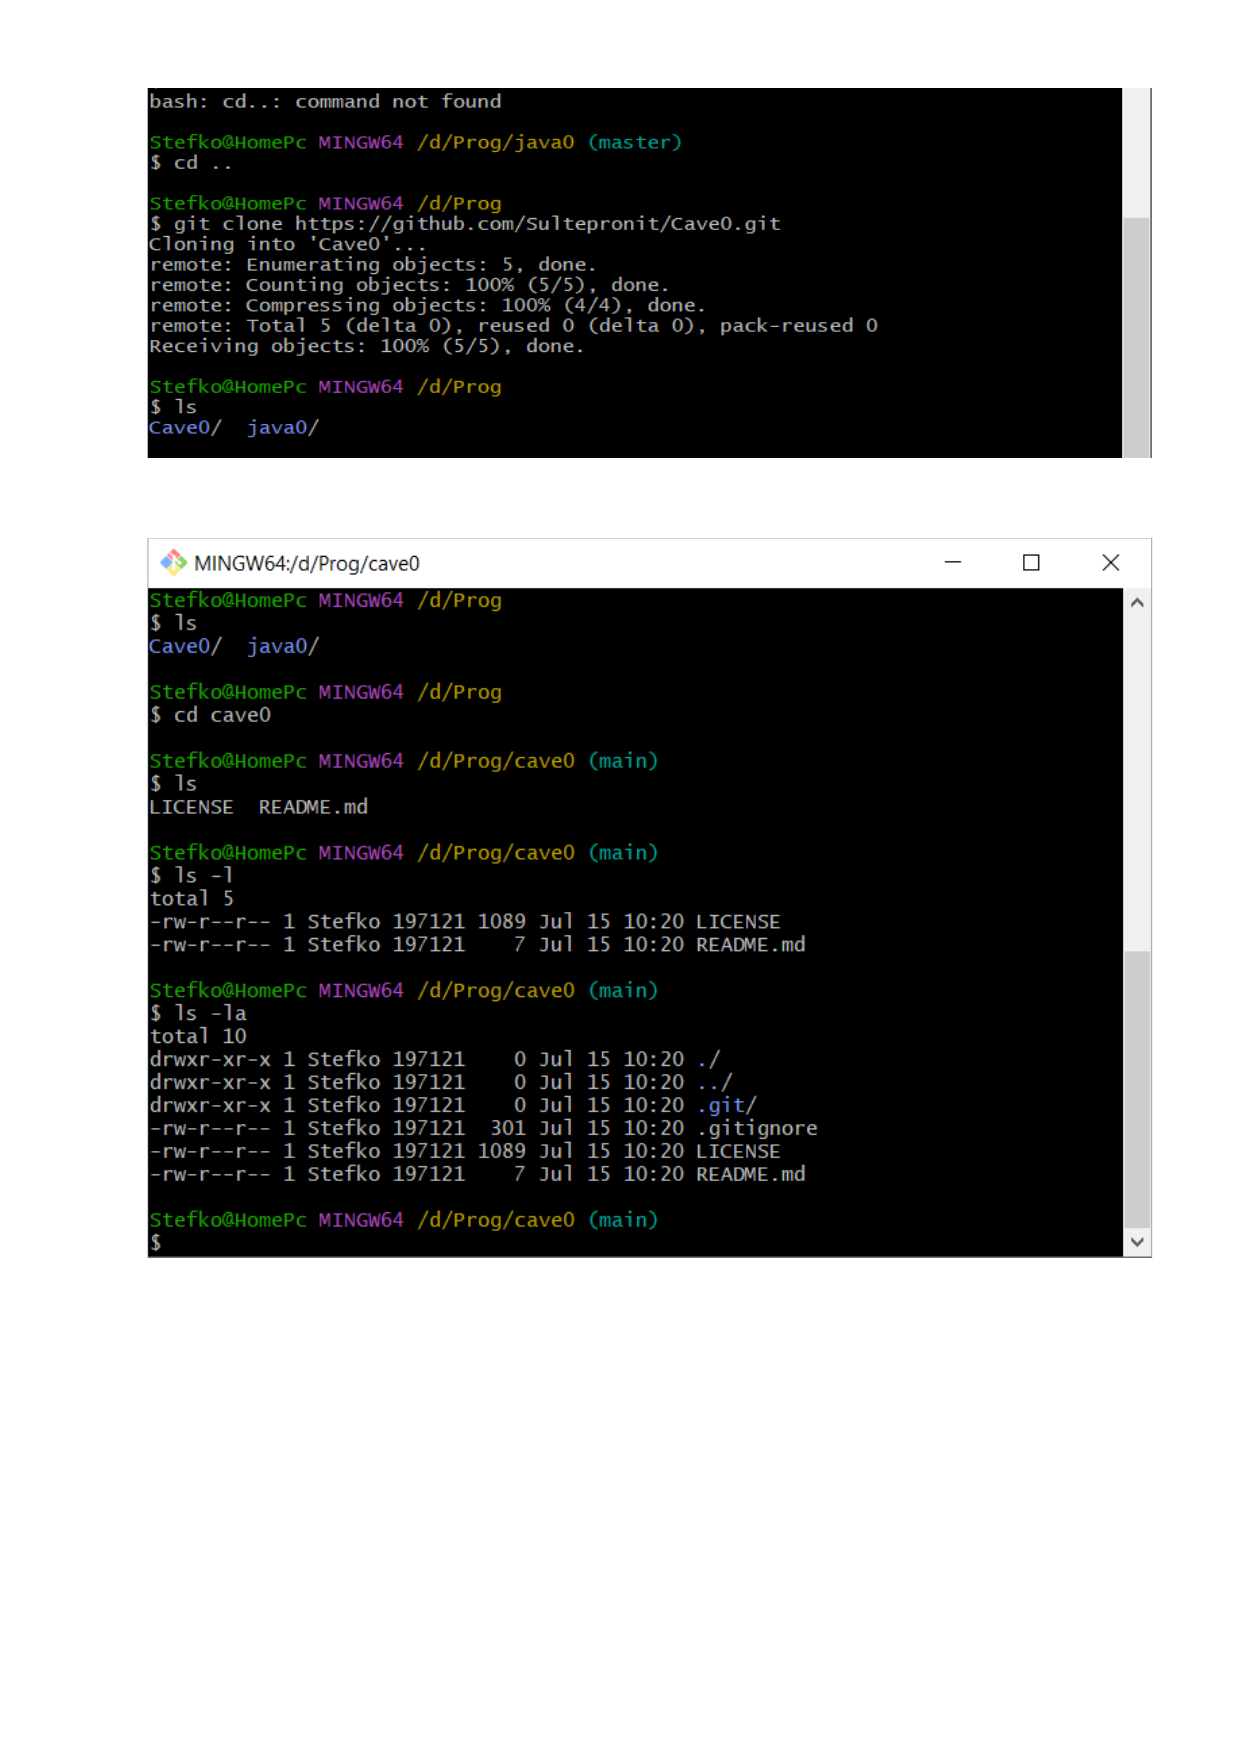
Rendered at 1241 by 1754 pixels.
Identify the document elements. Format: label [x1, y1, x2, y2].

picture [147, 538, 1153, 1258]
picture [147, 88, 1152, 458]
